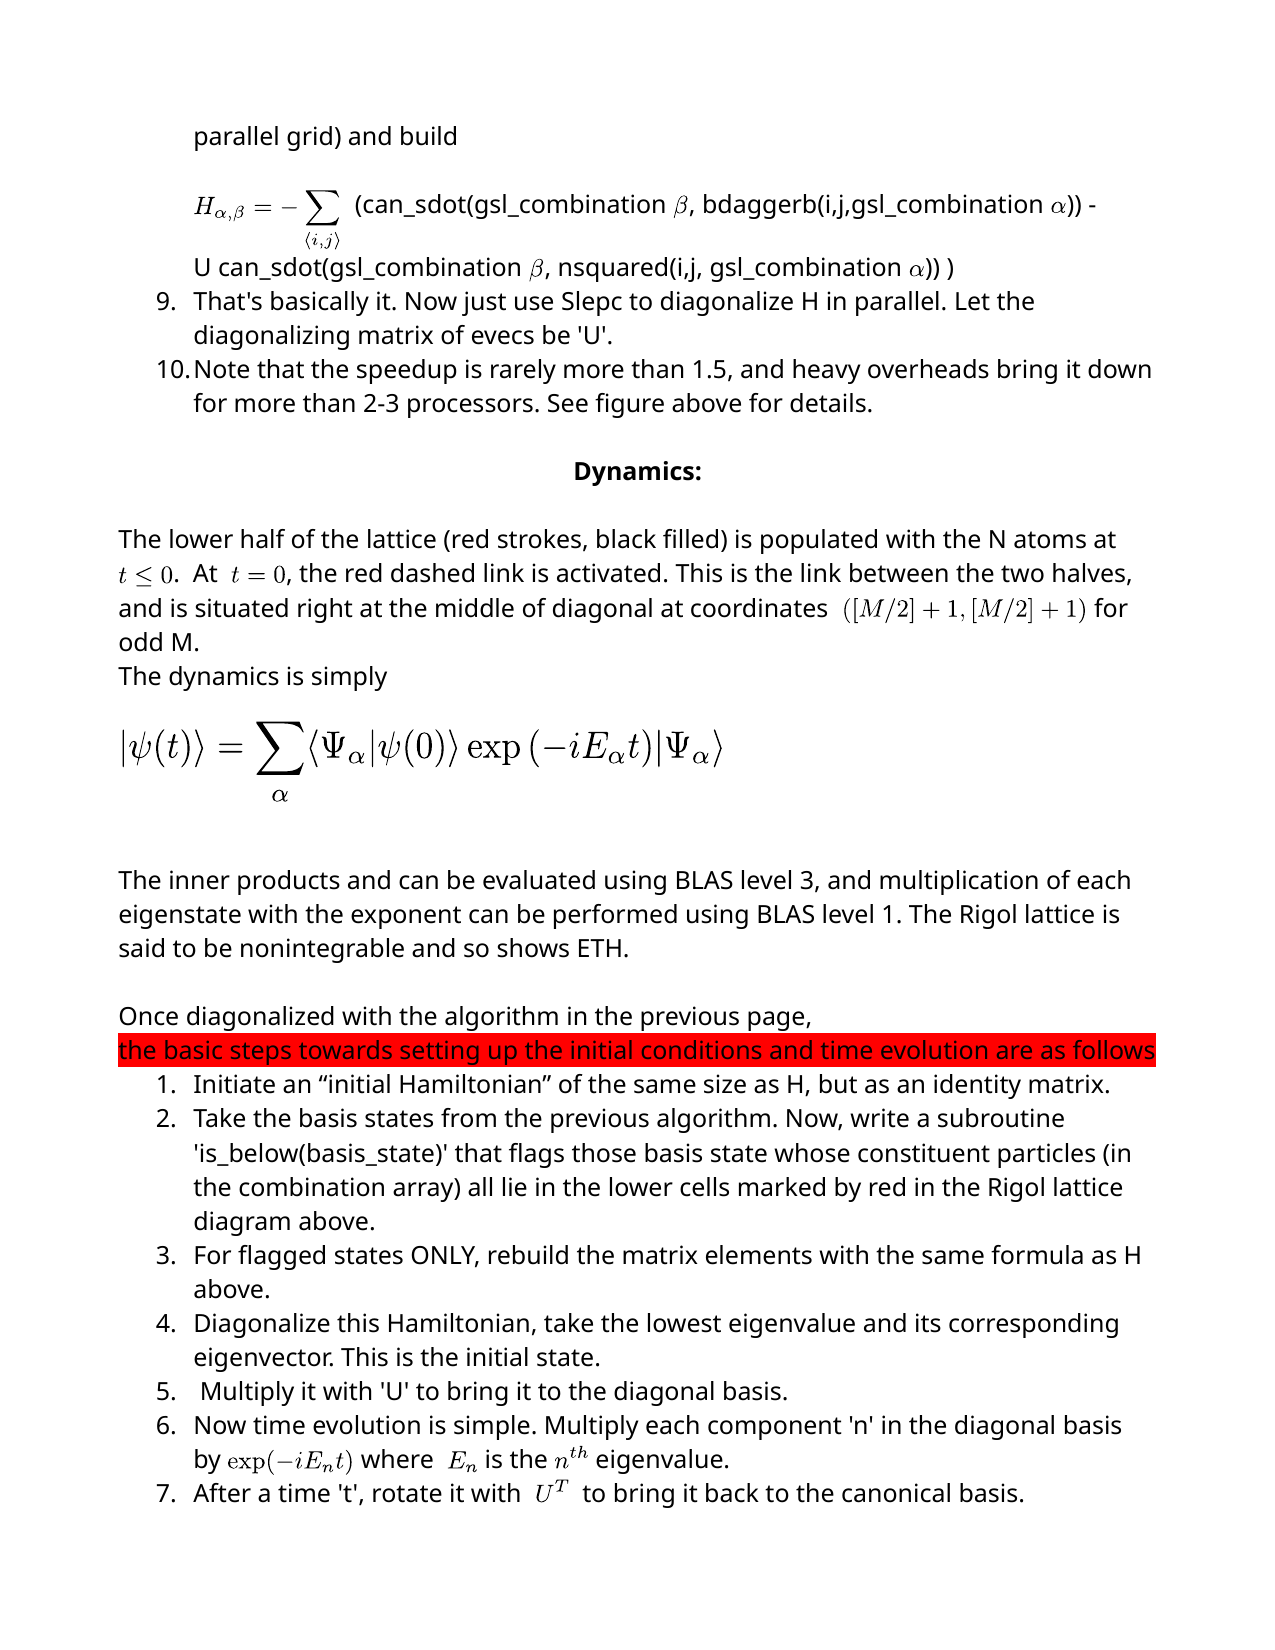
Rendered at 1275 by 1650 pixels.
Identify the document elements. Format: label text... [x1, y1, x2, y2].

list Now time evolution is simple. Multiply each component 'n' in the diagonal basis by where is the eigenvalue. [156, 1408, 1157, 1476]
text Once diagonalized with the algorithm in the previous page, [118, 999, 1157, 1033]
list parallel grid) and build [156, 118, 1157, 152]
text The lower half of the lattice (red strokes, black filled) is populated with the N atoms at . At , the red dashed link is activated. This is the link between the two halves, and is situated right at the middle of diagonal at coordinates for odd M. [118, 522, 1157, 658]
list (can_sdot(gsl_combination , bdaggerb(i,j,gsl_combination )) - [156, 186, 1157, 249]
list U can_sdot(gsl_combination , nsquared(i,j, gsl_combination )) ) [156, 249, 1157, 284]
list Note that the speedup is rarely more than 1.5, and heavy overheads bring it down for more than 2-3 processors. See figure above for details. [156, 352, 1157, 420]
list For flagged states ONLY, rebuild the matrix elements with the same formula as H above. [156, 1237, 1157, 1306]
list Initiate an “initial Hamiltonian” of the same size as H, but as an identity matrix. [156, 1067, 1157, 1101]
text The dynamics is simply [118, 658, 1157, 692]
list Multiply it with 'U' to bring it to the diagonal basis. [156, 1374, 1157, 1408]
text the basic steps towards setting up the initial conditions and time evolution are as follows [118, 1033, 1157, 1067]
list After a time 't', rotate it with to bring it back to the canonical basis. [156, 1476, 1157, 1510]
list Take the basis states from the previous algorithm. Now, write a subroutine 'is_below(basis_state)' that flags those basis state whose constituent particles (in the combination array) all lie in the lower cells marked by red in the Rigol lattice diagram above. [156, 1101, 1157, 1237]
list Diagonalize this Hamiltonian, take the lowest eigenvalue and its corresponding eigenvector. This is the initial state. [156, 1306, 1157, 1374]
text The inner products and can be evaluated using BLAS level 3, and multiplication of each eigenstate with the exponent can be performed using BLAS level 1. The Rigol lattice is said to be nonintegrable and so shows ETH. [118, 863, 1157, 965]
list That's basically it. Now just use Slepc to diagonalize H in parallel. Let the diagonalizing matrix of evecs be 'U'. [156, 284, 1157, 352]
text Dynamics: [118, 454, 1157, 488]
